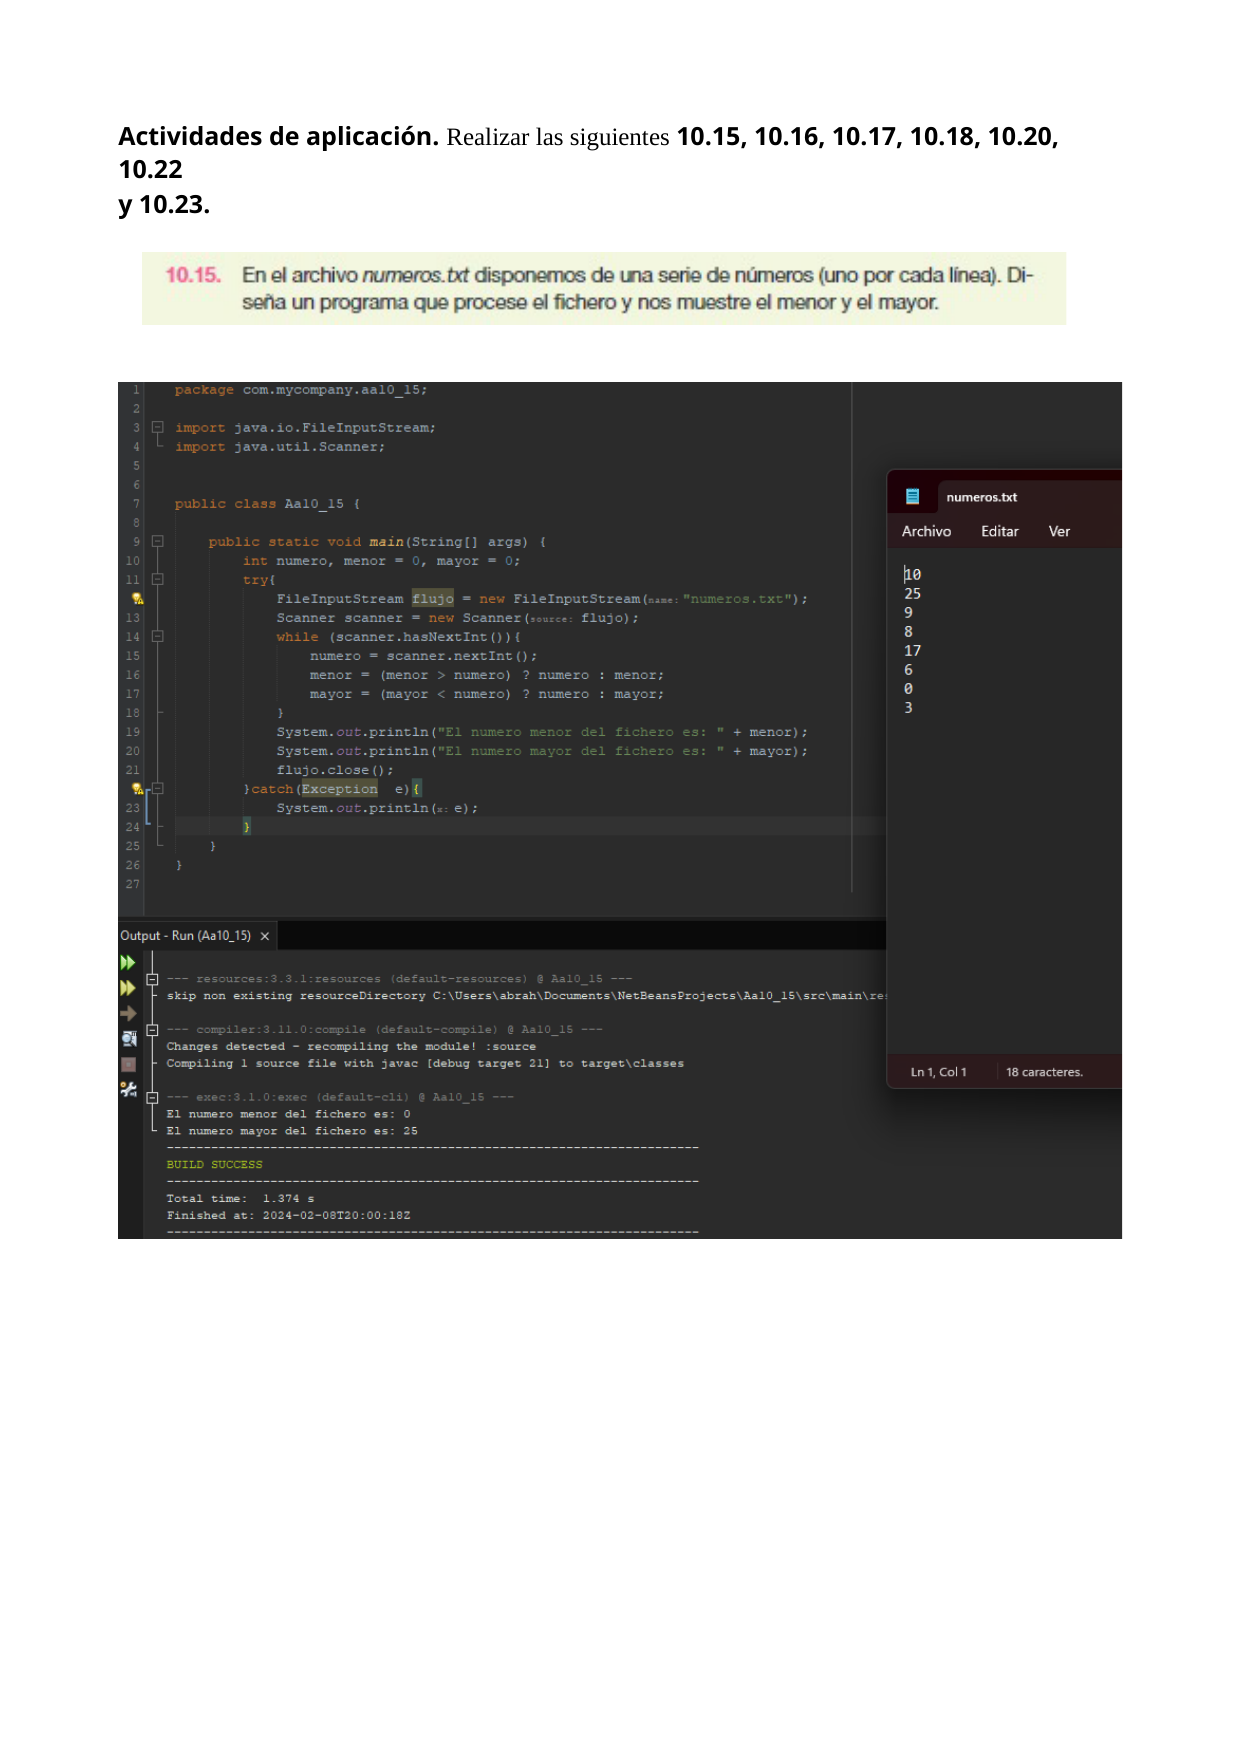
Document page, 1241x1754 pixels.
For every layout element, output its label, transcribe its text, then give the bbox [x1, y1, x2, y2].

text y 10.23. [118, 186, 1122, 220]
picture [118, 382, 1123, 1239]
picture [142, 252, 1067, 325]
text Actividades de aplicación. Realizar las siguientes 10.15, 10.16, 10.17, 10.18, 10.20, 10.22 [118, 118, 1122, 186]
